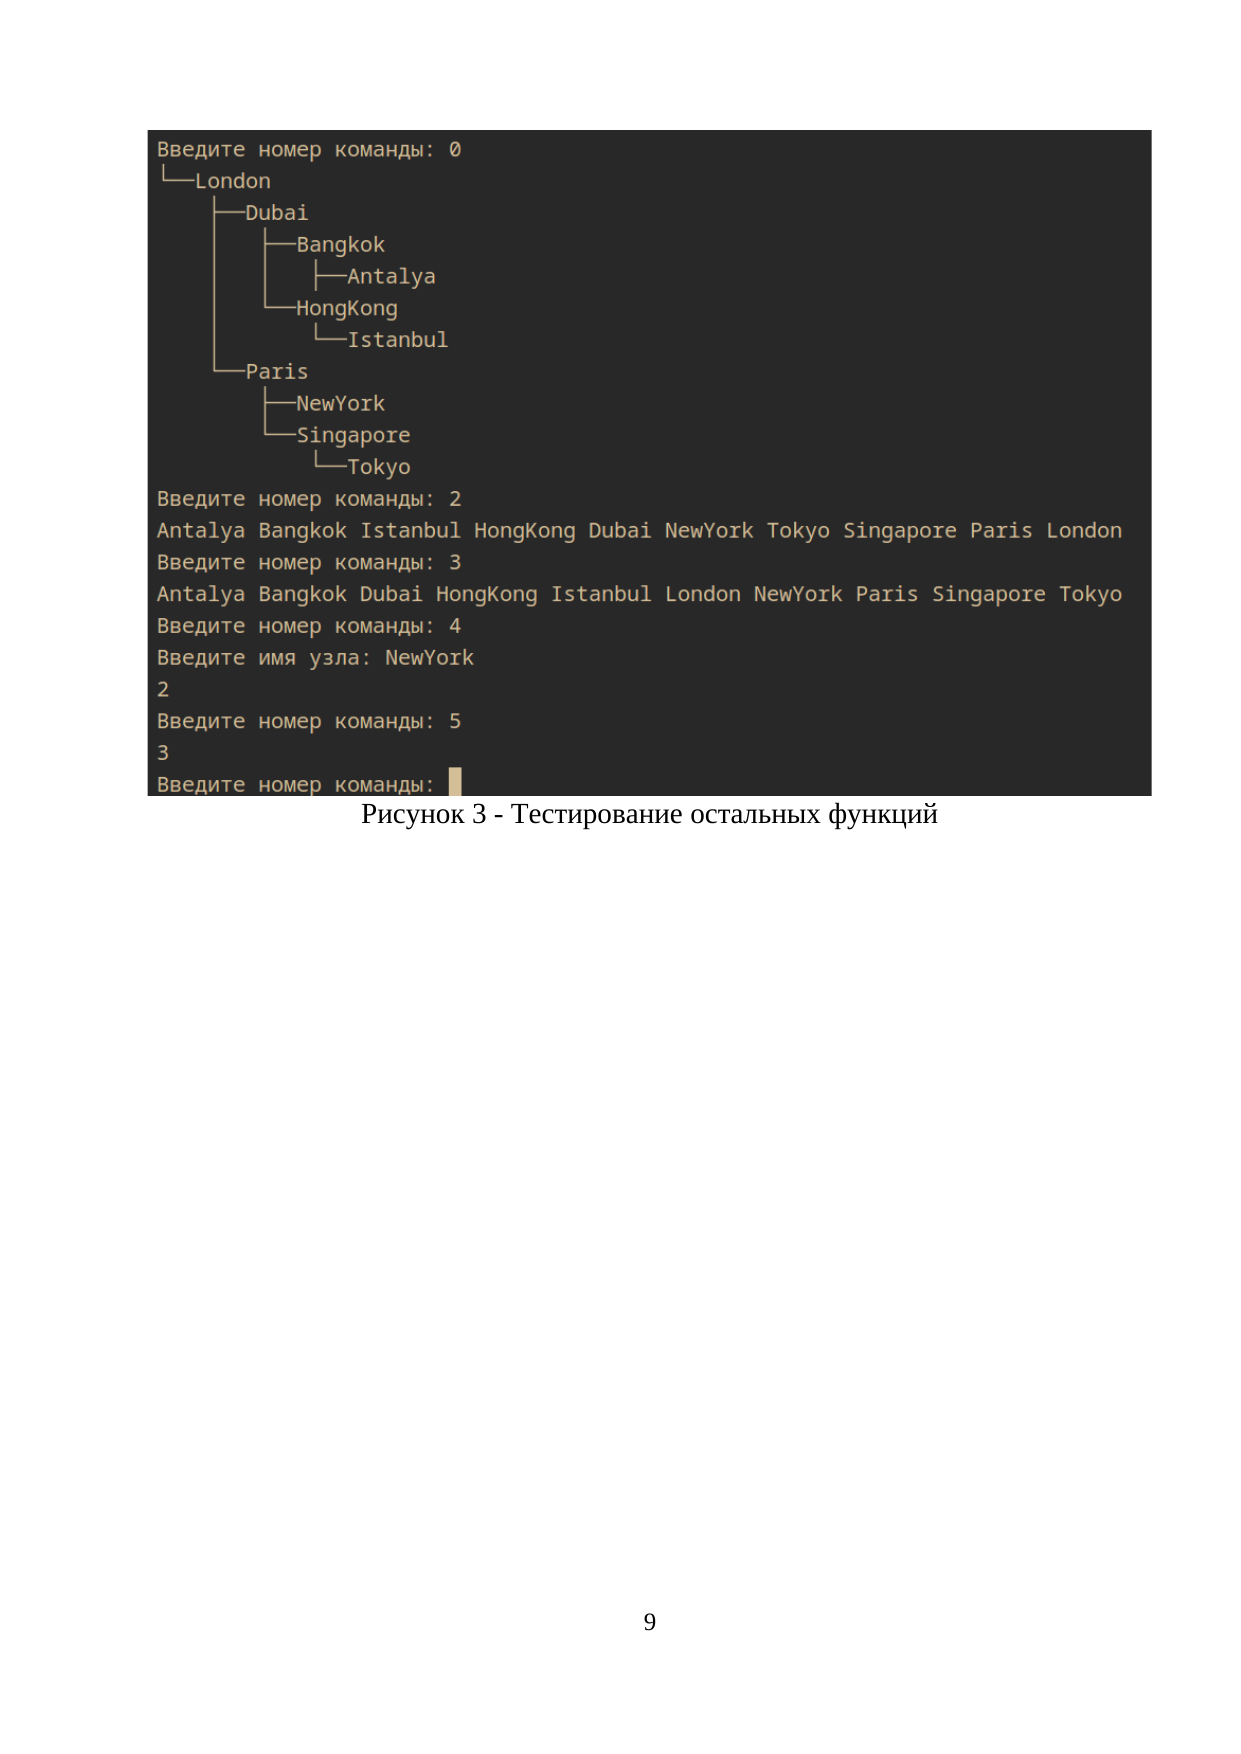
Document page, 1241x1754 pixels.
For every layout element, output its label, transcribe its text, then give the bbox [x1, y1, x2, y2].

text Рисунок 3 - Тестирование остальных функций [148, 796, 1152, 829]
picture [147, 130, 1152, 796]
